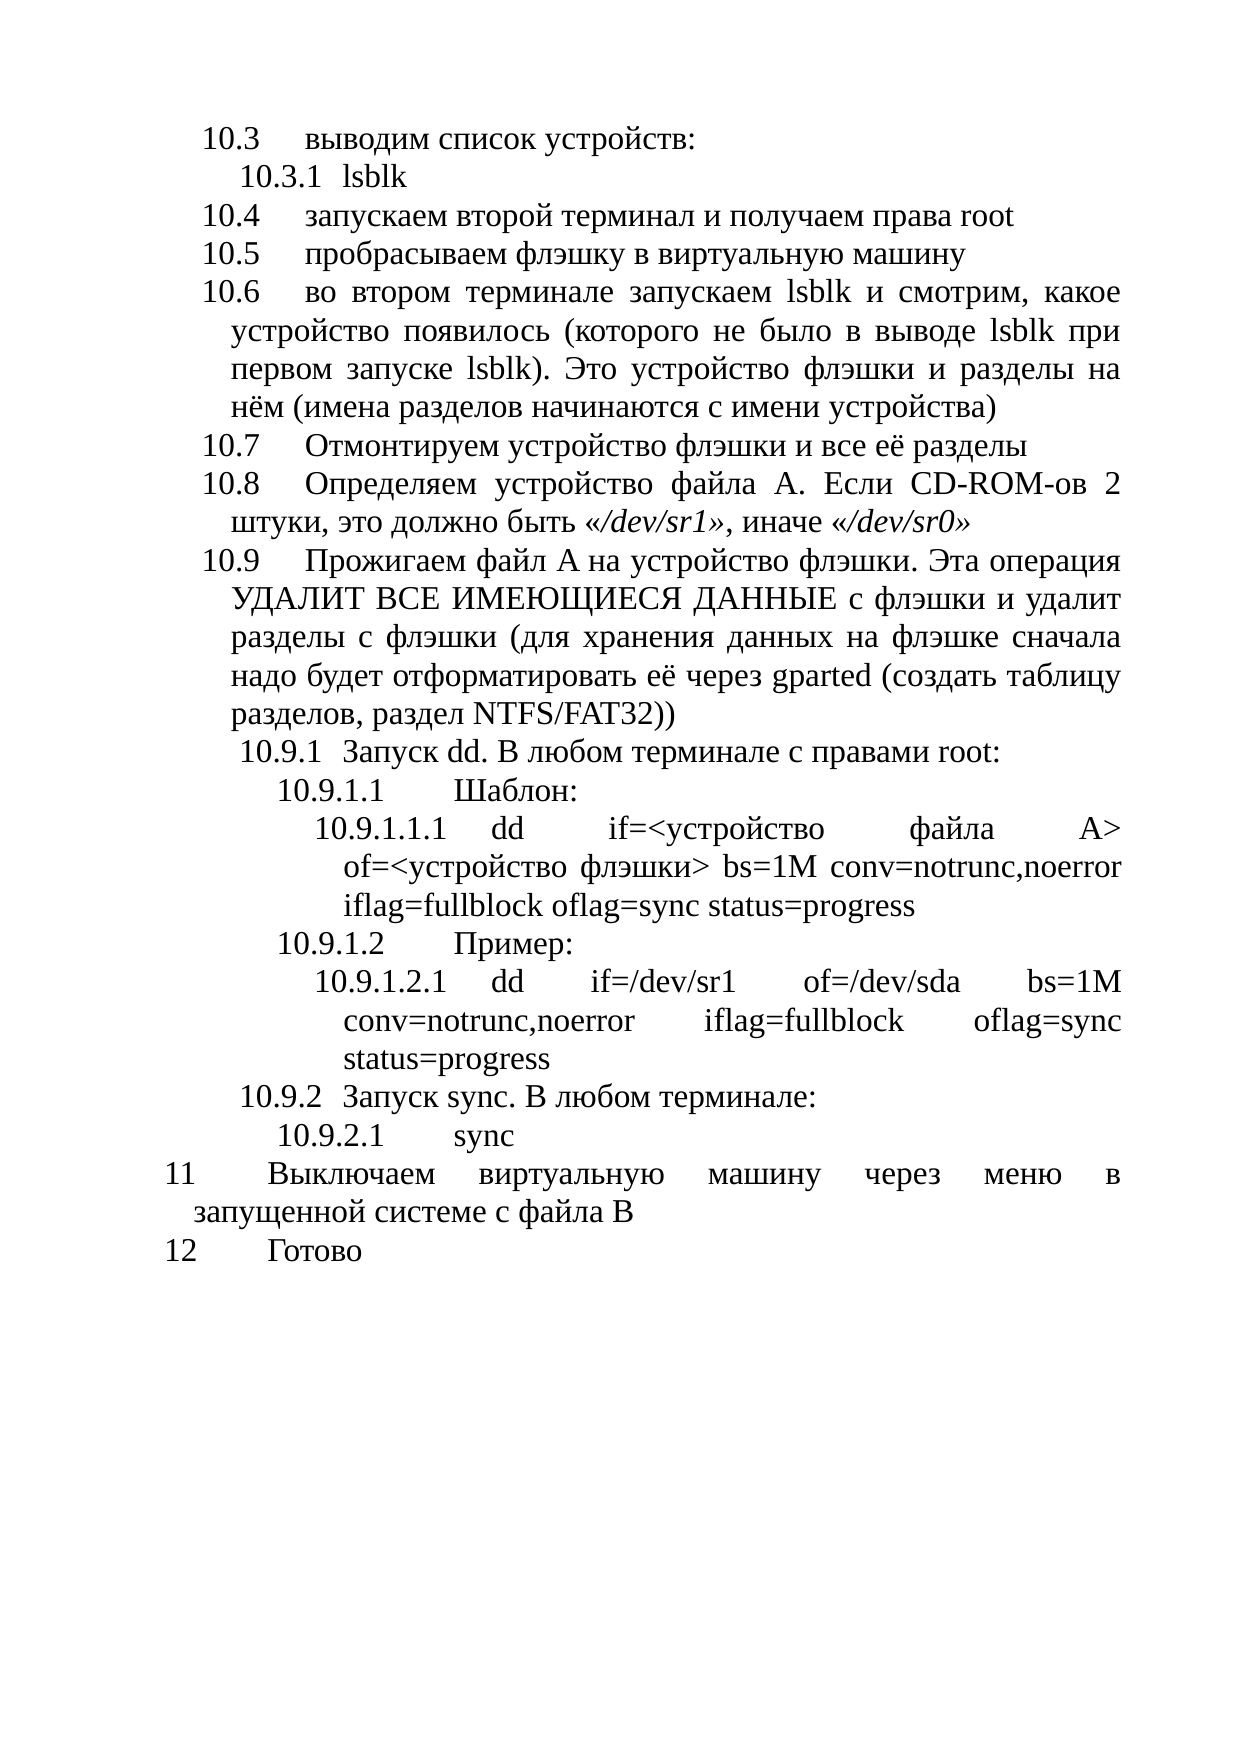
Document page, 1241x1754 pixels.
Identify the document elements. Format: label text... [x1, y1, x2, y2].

list Выключаем виртуальную машину через меню в запущенной системе с файла B [156, 1153, 1122, 1230]
list lsblk [231, 156, 1122, 195]
list во втором терминале запускаем lsblk и смотрим, какое устройство появилось (которого не было в выводе lsblk при первом запуске lsblk). Это устройство флэшки и разделы на нём (имена разделов начинаются с имени устройства) [193, 271, 1122, 425]
list выводим список устройств: [193, 118, 1122, 156]
list Определяем устройство файла A. Если CD-ROM-ов 2 штуки, это должно быть «/dev/sr1», иначе «/dev/sr0» [193, 463, 1122, 540]
list Запуск sync. В любом терминале: [231, 1076, 1122, 1115]
list dd if=<устройство файла A> of=<устройство флэшки> bs=1M conv=notrunc,noerror iflag=fullblock oflag=sync status=progress [306, 808, 1122, 923]
list Готово [156, 1230, 1122, 1268]
list Прожигаем файл A на устройство флэшки. Эта операция УДАЛИТ ВСЕ ИМЕЮЩИЕСЯ ДАННЫЕ с флэшки и удалит разделы с флэшки (для хранения данных на флэшке сначала надо будет отформатировать её через gparted (создать таблицу разделов, раздел NTFS/FAT32)) [193, 540, 1122, 731]
list Запуск dd. В любом терминале с правами root: [231, 731, 1122, 770]
list Отмонтируем устройство флэшки и все её разделы [193, 425, 1122, 463]
list dd if=/dev/sr1 of=/dev/sda bs=1M conv=notrunc,noerror iflag=fullblock oflag=sync status=progress [306, 961, 1122, 1076]
list sync [268, 1115, 1122, 1153]
list Шаблон: [268, 770, 1122, 808]
list Пример: [268, 923, 1122, 961]
list запускаем второй терминал и получаем права root [193, 195, 1122, 233]
list пробрасываем флэшку в виртуальную машину [193, 233, 1122, 271]
